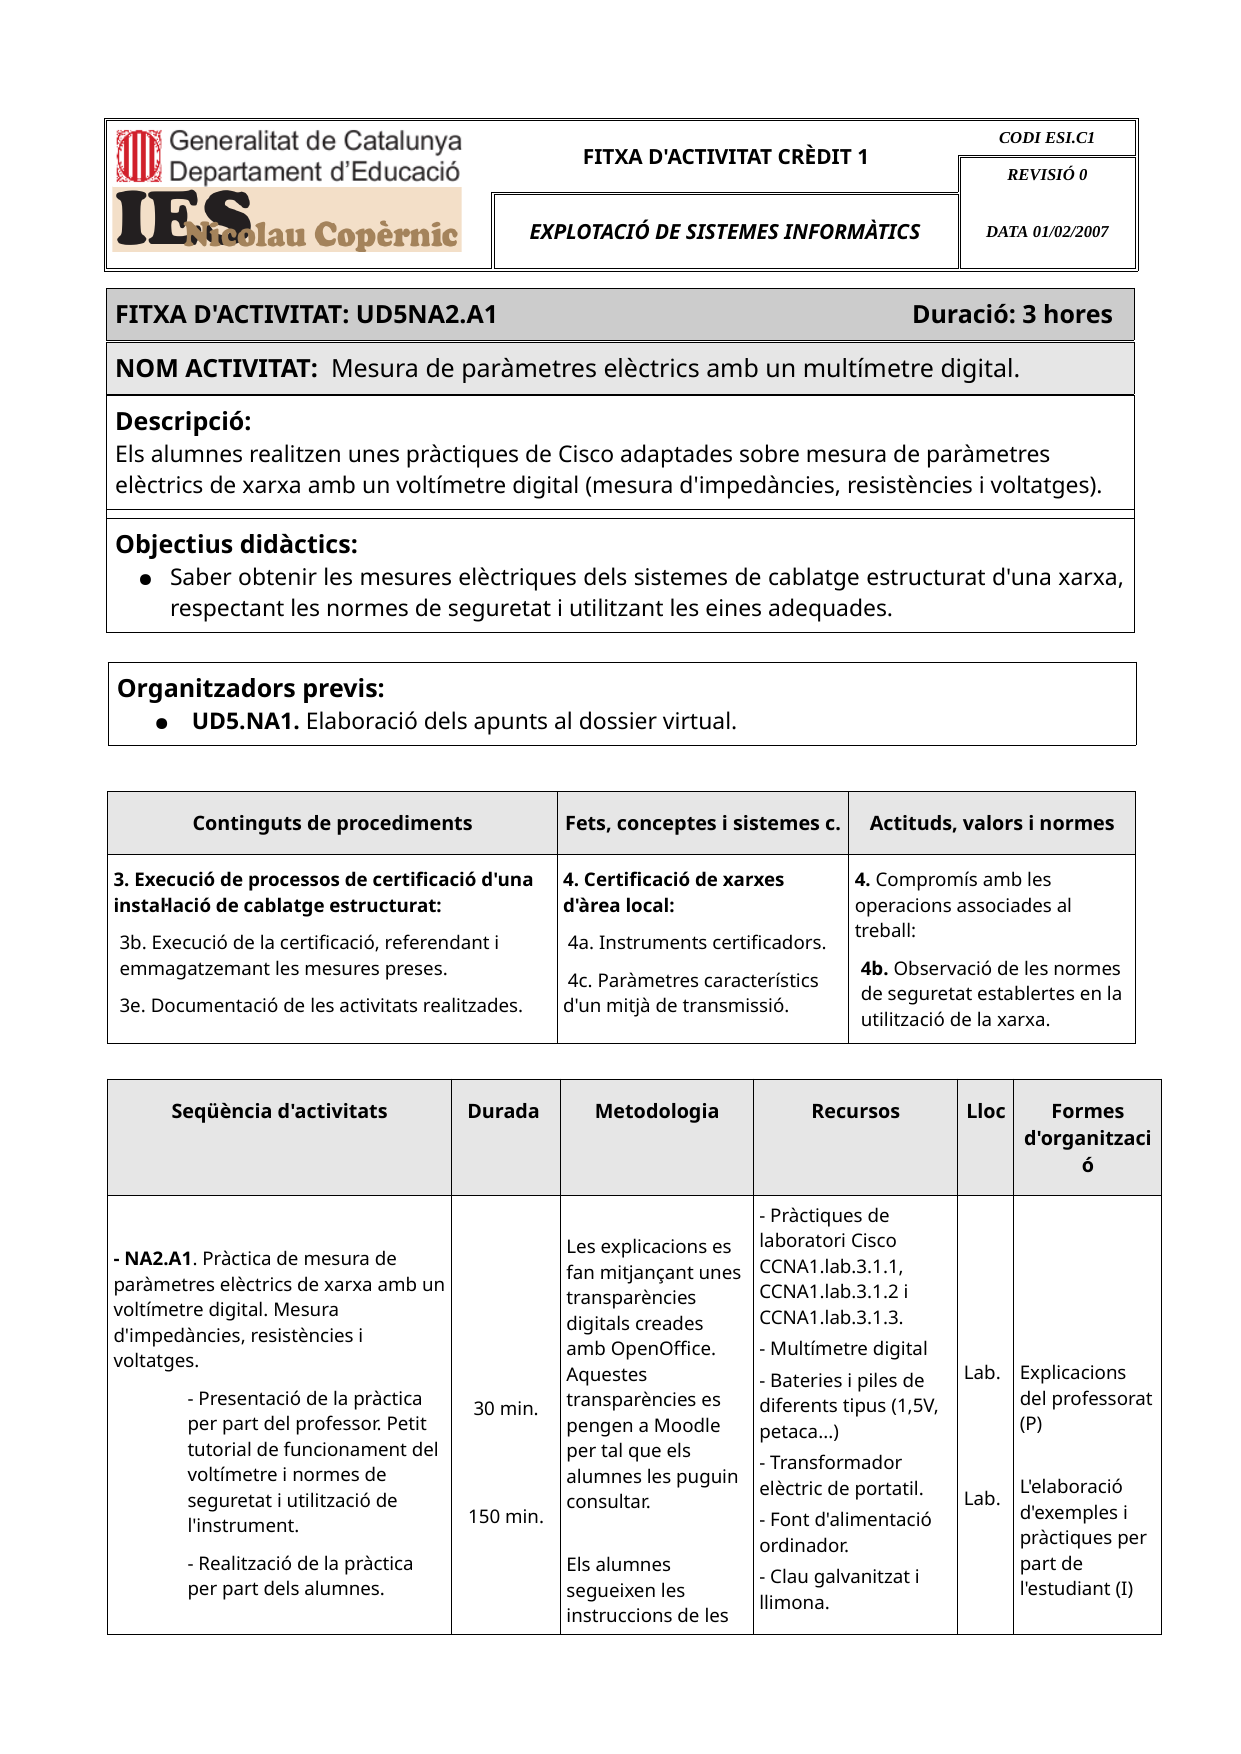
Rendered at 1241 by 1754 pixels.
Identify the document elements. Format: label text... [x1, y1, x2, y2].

table_header Metodologia [561, 1080, 753, 1195]
table_cell REVISIÓ 0 [961, 158, 1135, 192]
text Els alumnes realitzen unes pràctiques de Cisco adaptades sobre mesura de paràmetres elèctrics de xarxa amb un voltímetre digital (mesura d'impedàncies, resistències i voltatges). [115, 438, 1125, 501]
table_cell Explicacions del professorat (P) L'elaboració d'exemples i pràctiques per part de l'estudiant (I) [1014, 1196, 1161, 1634]
table_header Continguts de procediments [108, 792, 557, 854]
table_cell 30 min. 150 min. [452, 1196, 560, 1634]
text Objectius didàctics: [115, 527, 1125, 561]
list Saber obtenir les mesures elèctriques dels sistemes de cablatge estructurat d'una xarxa, respectant les normes de seguretat i utilitzant les eines adequades. [138, 561, 1125, 623]
table_cell - NA2.A1. Pràctica de mesura de paràmetres elèctrics de xarxa amb un voltímetre digital. Mesura d'impedàncies, resistències i voltatges. - Presentació de la pràctica per part del professor. Petit tutorial de funcionament del voltímetre i normes de seguretat i utilització de l'instrument. - Realització de la pràctica per part dels alumnes. [108, 1196, 451, 1634]
text FITXA D'ACTIVITAT: UD5NA2.A1 Duració: 3 hores [115, 297, 1125, 331]
table_cell DATA 01/02/2007 [961, 192, 1135, 268]
table_cell 4. Compromís amb les operacions associades al treball: 4b. Observació de les normes de seguretat establertes en la utilització de la xarxa. [849, 855, 1135, 1043]
list UD5.NA1. Elaboració dels apunts al dossier virtual. [154, 705, 1127, 736]
picture [112, 124, 466, 252]
text Organitzadors previs: [117, 671, 1127, 705]
table_header FITXA D'ACTIVITAT CRÈDIT 1 [493, 121, 959, 192]
table_header Seqüència d'activitats [108, 1080, 451, 1195]
table_header [107, 121, 492, 268]
table_header Fets, conceptes i sistemes c. [558, 792, 848, 854]
table_cell Lab. Lab. [958, 1196, 1013, 1634]
text NOM ACTIVITAT: Mesura de paràmetres elèctrics amb un multímetre digital. [115, 351, 1125, 385]
table_cell EXPLOTACIÓ DE SISTEMES INFORMÀTICS [495, 195, 958, 268]
table_cell 3. Execució de processos de certificació d'una instal·lació de cablatge estructurat: 3b. Execució de la certificació, referendant i emmagatzemant les mesures preses. 3e. Documentació de les activitats realitzades. [108, 855, 557, 1043]
table_header Formes d'organització [1014, 1080, 1161, 1195]
table_header Lloc [958, 1080, 1013, 1195]
table_header CODI ESI.C1 [959, 121, 1135, 155]
table_cell 4. Certificació de xarxes d'àrea local: 4a. Instruments certificadors. 4c. Paràmetres característics d'un mitjà de transmissió. [558, 855, 848, 1043]
table_header Recursos [754, 1080, 957, 1195]
table_cell Les explicacions es fan mitjançant unes transparències digitals creades amb OpenOffice. Aquestes transparències es pengen a Moodle per tal que els alumnes les puguin consultar. Els alumnes segueixen les instruccions de les [561, 1196, 753, 1634]
table_header Actituds, valors i normes [849, 792, 1135, 854]
table_header Durada [452, 1080, 560, 1195]
table_cell - Pràctiques de laboratori Cisco CCNA1.lab.3.1.1, CCNA1.lab.3.1.2 i CCNA1.lab.3.1.3. - Multímetre digital - Bateries i piles de diferents tipus (1,5V, petaca...) - Transformador elèctric de portatil. - Font d'alimentació ordinador. - Clau galvanitzat i llimona. [754, 1196, 957, 1634]
text Descripció: [115, 404, 1125, 438]
